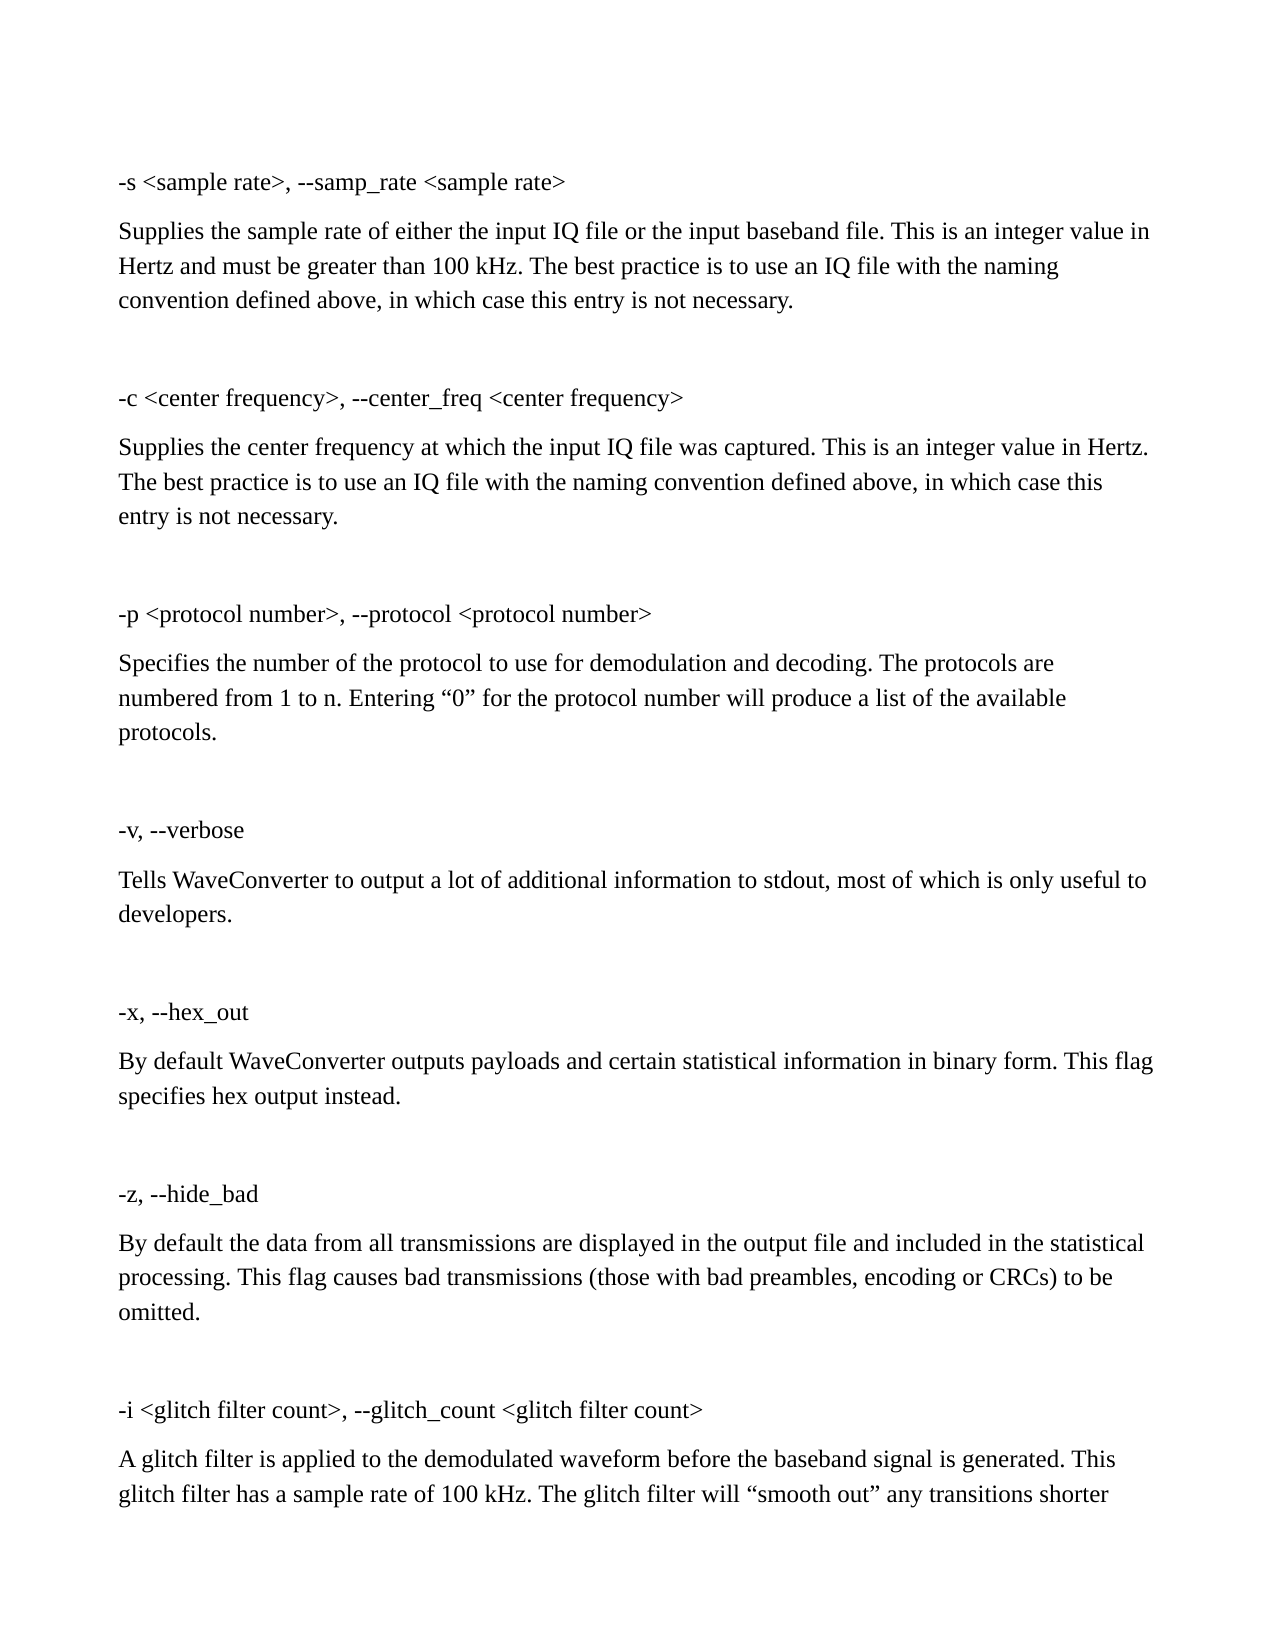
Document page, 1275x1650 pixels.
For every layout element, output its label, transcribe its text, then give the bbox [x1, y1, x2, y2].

text Tells WaveConverter to output a lot of additional information to stdout, most of which is only useful to developers. [118, 865, 1157, 928]
text -z, --hide_bad [118, 1179, 1157, 1208]
text By default the data from all transmissions are displayed in the output file and included in the statistical processing. This flag causes bad transmissions (those with bad preambles, encoding or CRCs) to be omitted. [118, 1228, 1157, 1326]
text Supplies the sample rate of either the input IQ file or the input baseband file. This is an integer value in Hertz and must be greater than 100 kHz. The best practice is to use an IQ file with the naming convention defined above, in which case this entry is not necessary. [118, 216, 1157, 314]
text -s <sample rate>, --samp_rate <sample rate> [118, 167, 1157, 196]
text -x, --hex_out [118, 997, 1157, 1026]
text -c <center frequency>, --center_freq <center frequency> [118, 383, 1157, 412]
text -i <glitch filter count>, --glitch_count <glitch filter count> [118, 1395, 1157, 1424]
text -v, --verbose [118, 816, 1157, 844]
text By default WaveConverter outputs payloads and certain statistical information in binary form. This flag specifies hex output instead. [118, 1046, 1157, 1109]
text -p <protocol number>, --protocol <protocol number> [118, 599, 1157, 628]
text A glitch filter is applied to the demodulated waveform before the baseband signal is generated. This glitch filter has a sample rate of 100 kHz. The glitch filter will “smooth out” any transitions shorter [118, 1444, 1157, 1507]
text Supplies the center frequency at which the input IQ file was captured. This is an integer value in Hertz. The best practice is to use an IQ file with the naming convention defined above, in which case this entry is not necessary. [118, 432, 1157, 530]
text Specifies the number of the protocol to use for demodulation and decoding. The protocols are numbered from 1 to n. Entering “0” for the protocol number will produce a list of the available protocols. [118, 648, 1157, 746]
